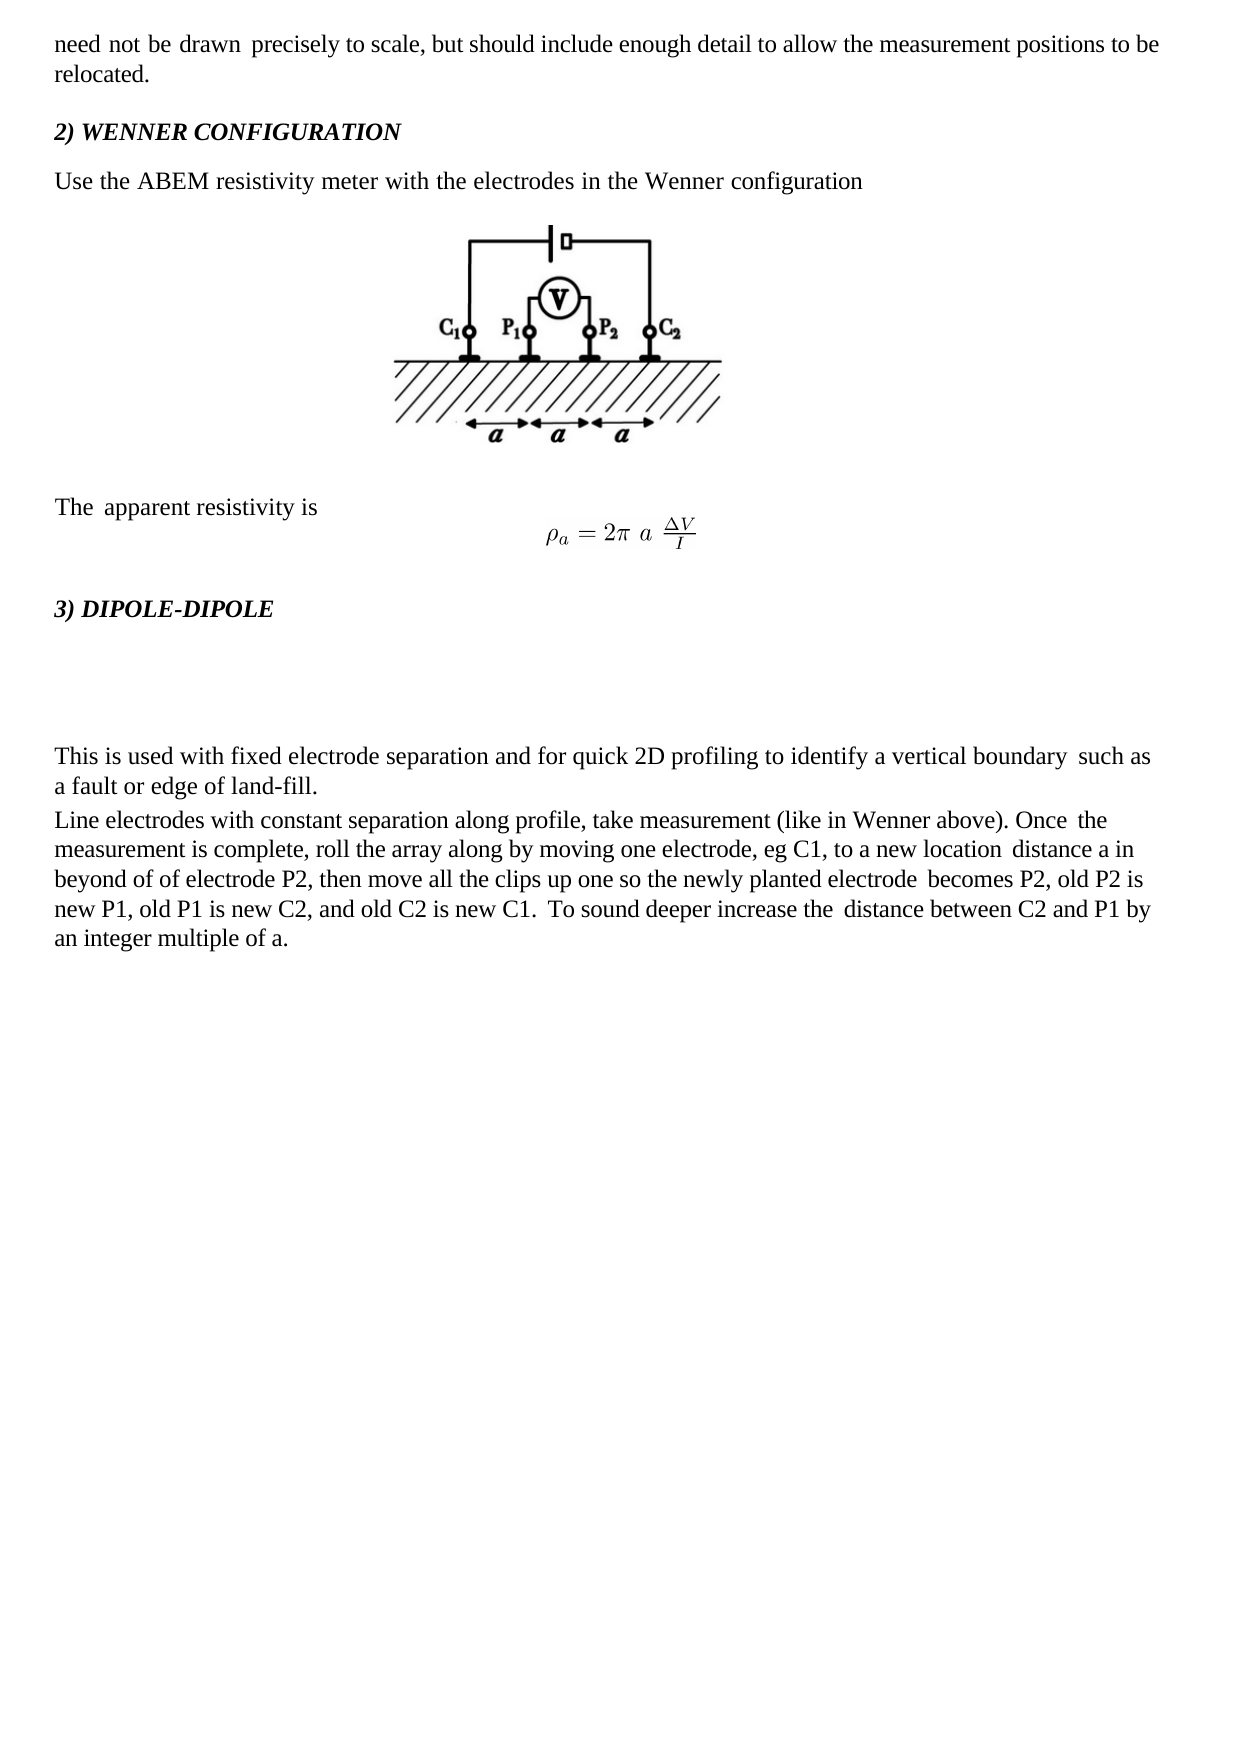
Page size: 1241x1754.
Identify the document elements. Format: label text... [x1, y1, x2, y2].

text Line electrodes with constant separation along profile, take measurement (like in Wenner above). Once the measurement is complete, roll the array along by moving one electrode, eg C1, to a new location distance a in beyond of of electrode P2, then move all the clips up one so the newly planted electrode becomes P2, old P2 is new P1, old P1 is new C2, and old C2 is new C1. To sound deeper increase the distance between C2 and P1 by an integer multiple of a. [54, 805, 1169, 952]
subtitle 2) WENNER CONFIGURATION [54, 117, 1211, 146]
subtitle 3) DIPOLE-DIPOLE [54, 594, 1211, 623]
text Use the ABEM resistivity meter with the electrodes in the Wenner configuration [54, 166, 1211, 195]
text This is used with fixed electrode separation and for quick 2D profiling to identify a vertical boundary such as a fault or edge of land-fill. [54, 741, 1158, 800]
picture [546, 517, 696, 549]
picture [381, 225, 728, 444]
text The apparent resistivity is [29, 493, 1169, 521]
text need not be drawn precisely to scale, but should include enough detail to allow the measurement positions to be relocated. [54, 29, 1169, 88]
